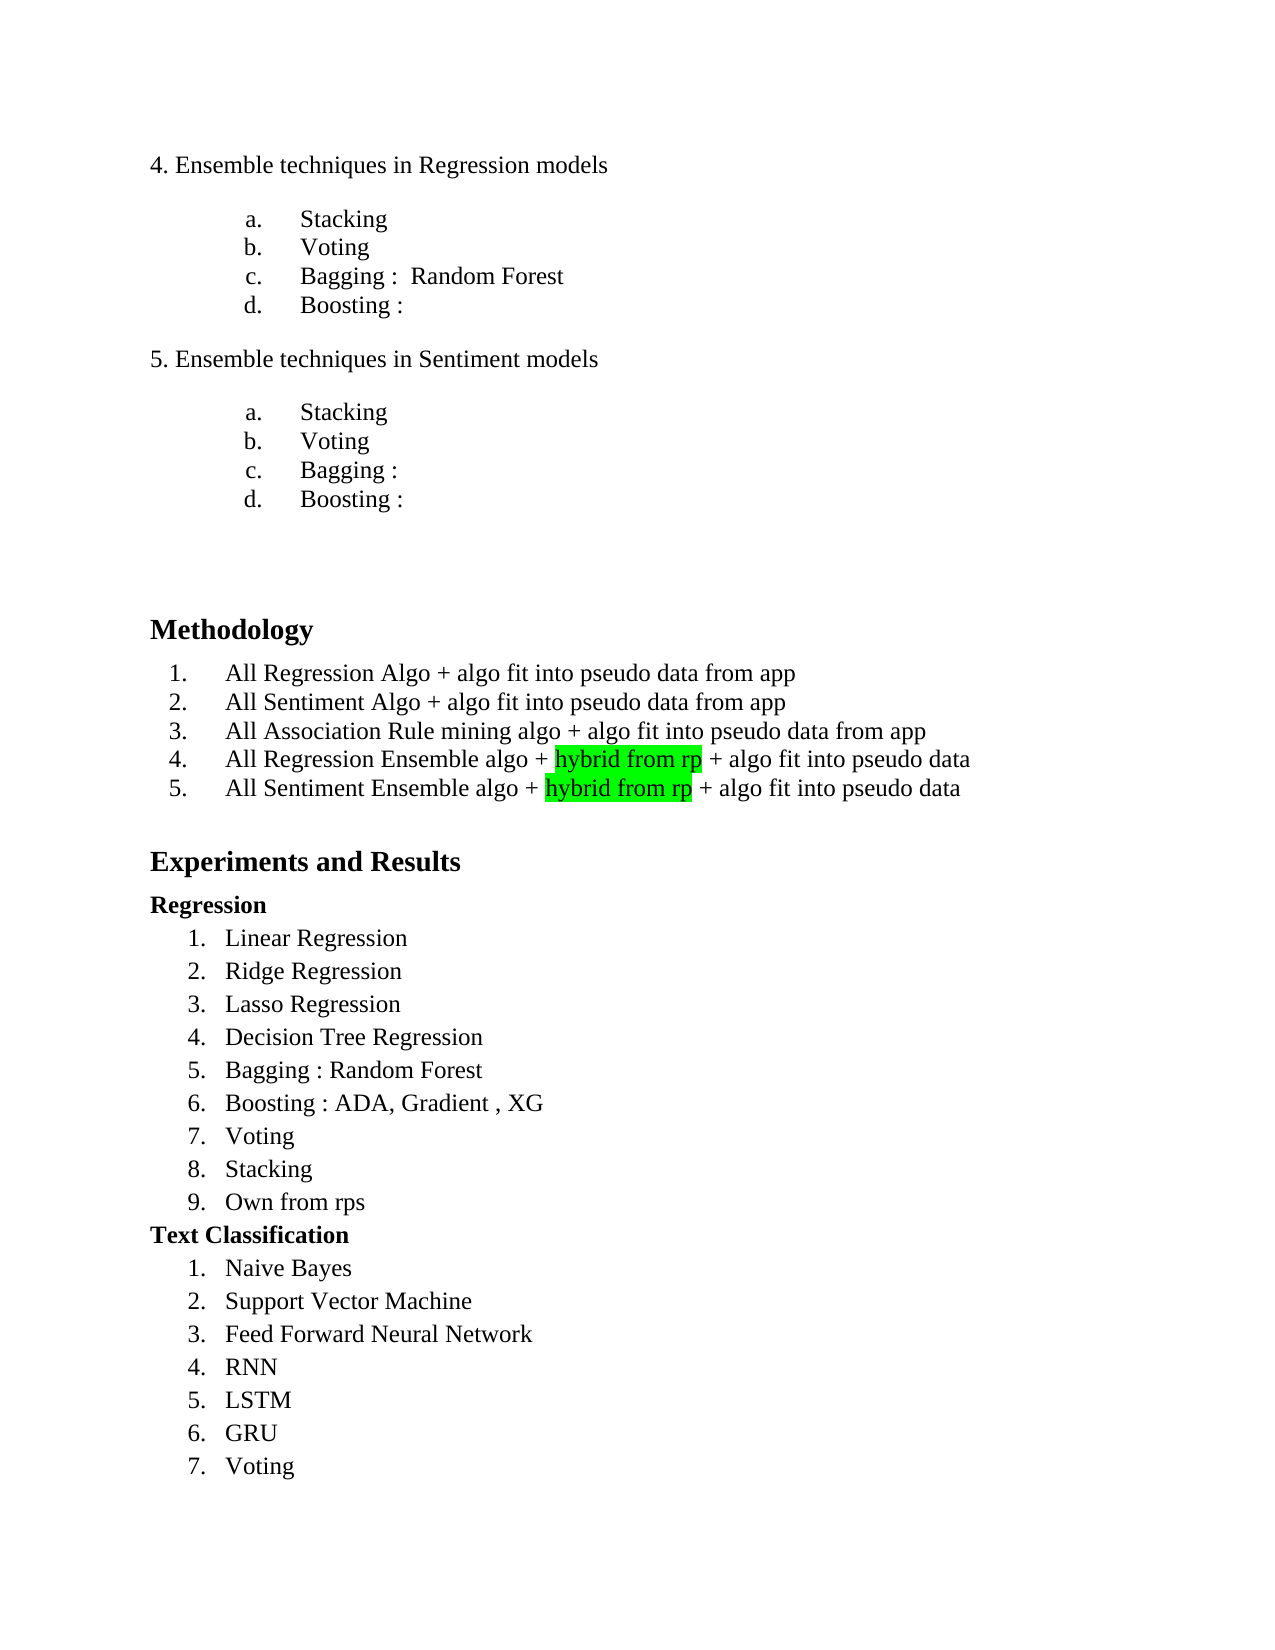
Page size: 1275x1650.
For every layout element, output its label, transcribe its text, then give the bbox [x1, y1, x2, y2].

list Naive Bayes [187, 1253, 1125, 1282]
list Boosting : [262, 290, 1125, 319]
list LSTM [187, 1385, 1125, 1414]
text Text Classification [150, 1220, 1125, 1249]
list All Association Rule mining algo + algo fit into pseudo data from app [187, 716, 1125, 744]
list Support Vector Machine [187, 1286, 1125, 1315]
list Boosting : [262, 484, 1125, 512]
subtitle Methodology [150, 612, 1125, 646]
list Voting [187, 1451, 1125, 1480]
list Boosting : ADA, Gradient , XG [187, 1088, 1125, 1117]
text Regression [150, 890, 1125, 918]
list RNN [187, 1352, 1125, 1381]
list All Sentiment Algo + algo fit into pseudo data from app [187, 687, 1125, 716]
list Own from rps [187, 1187, 1125, 1216]
list Voting [262, 232, 1125, 261]
list Bagging : [262, 455, 1125, 484]
list GRU [187, 1418, 1125, 1447]
text 4. Ensemble techniques in Regression models [150, 150, 1125, 179]
list Feed Forward Neural Network [187, 1319, 1125, 1348]
subtitle Experiments and Results [150, 844, 1125, 877]
list Lasso Regression [187, 989, 1125, 1017]
list All Sentiment Ensemble algo + hybrid from rp + algo fit into pseudo data [187, 773, 1125, 802]
list All Regression Ensemble algo + hybrid from rp + algo fit into pseudo data [187, 744, 1125, 773]
list Decision Tree Regression [187, 1022, 1125, 1051]
list Stacking [262, 204, 1125, 232]
text 5. Ensemble techniques in Sentiment models [150, 344, 1125, 372]
list Voting [262, 426, 1125, 455]
list Bagging : Random Forest [187, 1055, 1125, 1083]
list Linear Regression [187, 923, 1125, 951]
list All Regression Algo + algo fit into pseudo data from app [187, 658, 1125, 687]
list Stacking [262, 397, 1125, 426]
list Voting [187, 1121, 1125, 1149]
list Bagging : Random Forest [262, 261, 1125, 290]
list Ridge Regression [187, 956, 1125, 984]
list Stacking [187, 1154, 1125, 1183]
